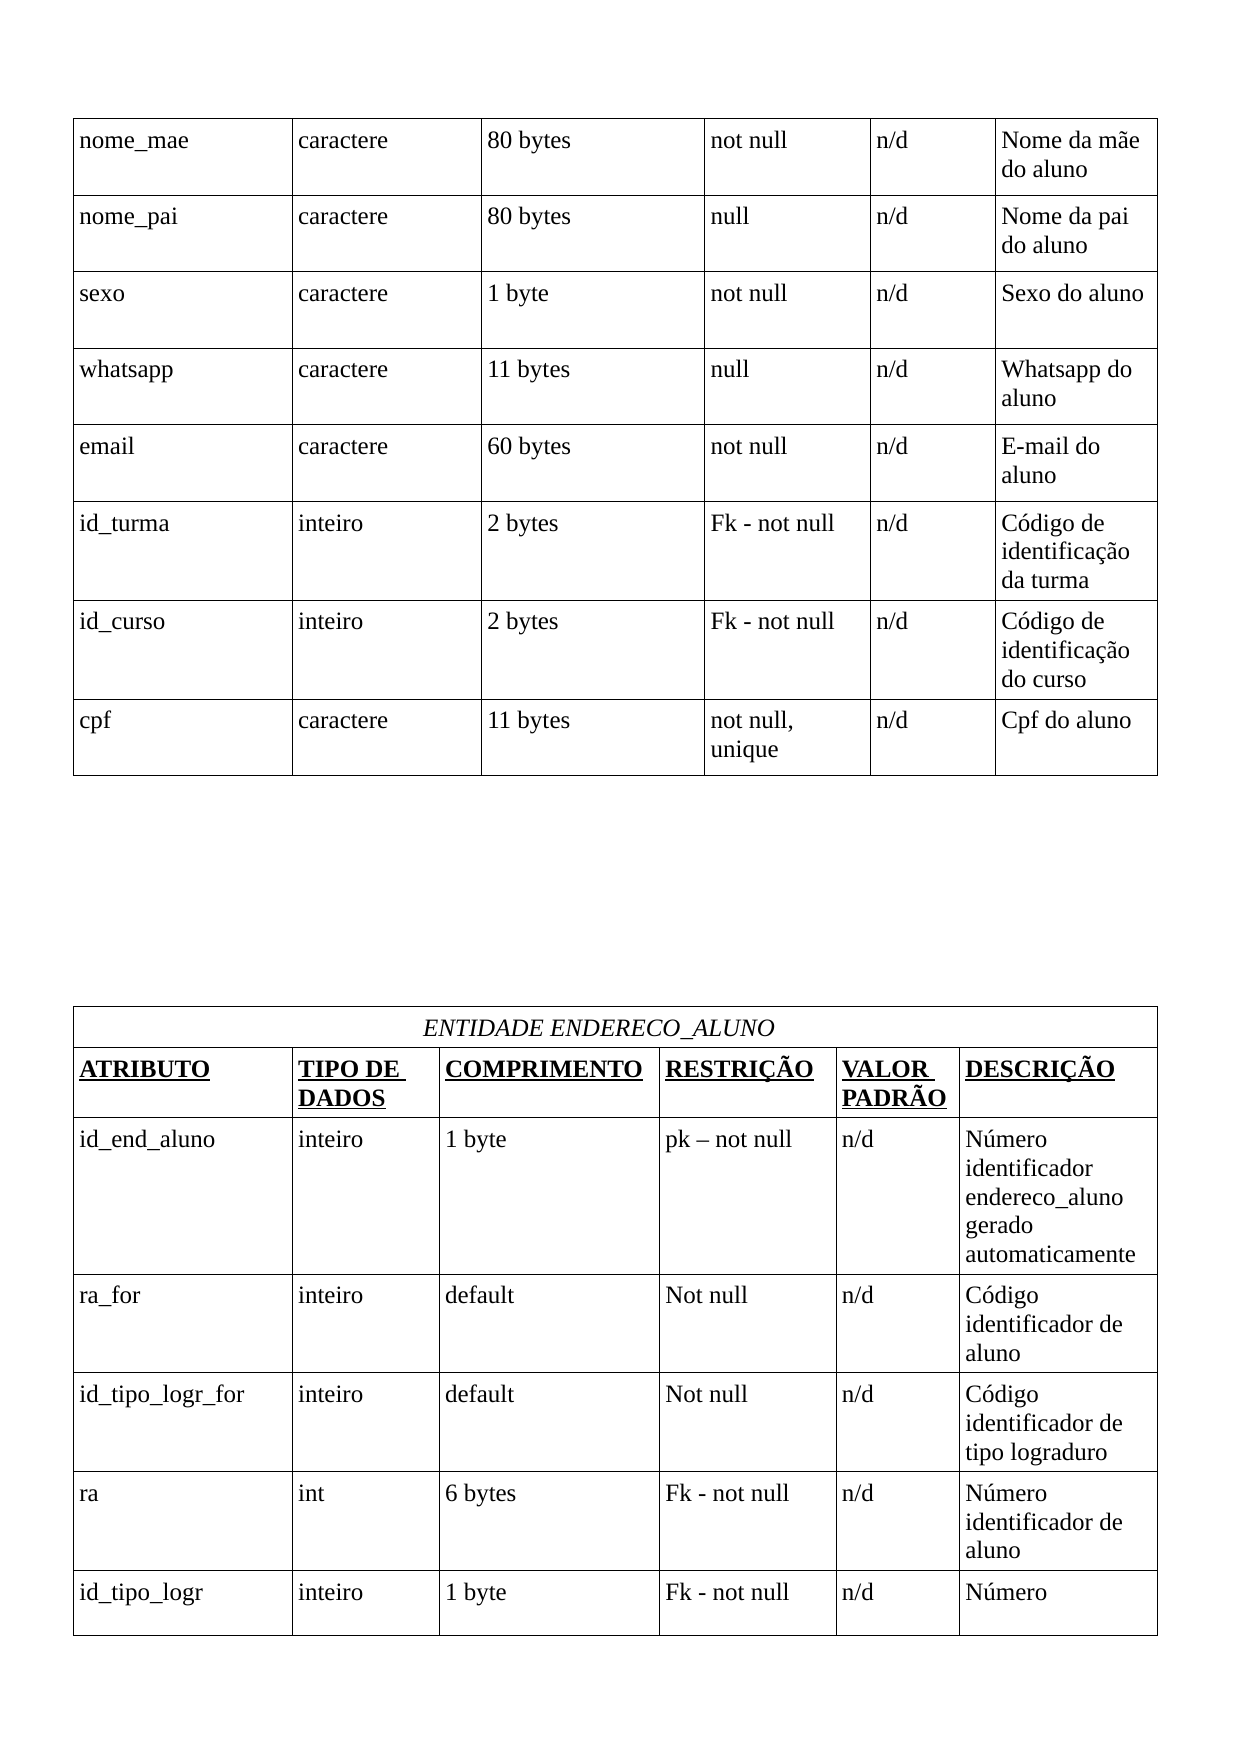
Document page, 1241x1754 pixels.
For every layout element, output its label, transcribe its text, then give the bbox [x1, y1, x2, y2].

table_cell 60 bytes [482, 425, 704, 501]
table_cell n/d [871, 349, 995, 424]
table_cell caractere [293, 425, 481, 501]
table_cell Fk - not null [705, 502, 870, 600]
table_cell inteiro [293, 1118, 439, 1273]
table_cell Fk - not null [705, 601, 870, 698]
table_cell Not null [660, 1373, 836, 1471]
table_cell 1 byte [482, 272, 704, 348]
table_cell pk – not null [660, 1118, 836, 1273]
table_cell id_curso [74, 601, 292, 698]
table_cell n/d [871, 502, 995, 600]
table_cell E-mail do aluno [996, 425, 1157, 501]
table_cell Fk - not null [660, 1571, 836, 1635]
table_cell int [293, 1472, 439, 1570]
table_cell Fk - not null [660, 1472, 836, 1570]
table_cell ra_for [74, 1275, 292, 1372]
table_cell not null [705, 425, 870, 501]
table_cell Nome da pai do aluno [996, 196, 1157, 271]
table_cell n/d [871, 272, 995, 348]
table_cell caractere [293, 196, 481, 271]
table_cell nome_mae [74, 119, 292, 195]
table_cell inteiro [293, 601, 481, 698]
table_cell Número identificador endereco_aluno gerado automaticamente [960, 1118, 1157, 1273]
table_cell email [74, 425, 292, 501]
table_cell RESTRIÇÃO [660, 1048, 836, 1117]
table_cell inteiro [293, 1571, 439, 1635]
table_cell Cpf do aluno [996, 700, 1157, 775]
table_cell n/d [871, 700, 995, 775]
table_cell 80 bytes [482, 196, 704, 271]
table_cell Número [960, 1571, 1157, 1635]
table_cell Not null [660, 1275, 836, 1372]
table_cell caractere [293, 349, 481, 424]
table_cell caractere [293, 272, 481, 348]
table_cell n/d [871, 425, 995, 501]
table_cell DESCRIÇÃO [960, 1048, 1157, 1117]
table_cell Código identificador de aluno [960, 1275, 1157, 1372]
table_cell not null [705, 272, 870, 348]
table_cell id_tipo_logr_for [74, 1373, 292, 1471]
table_cell inteiro [293, 502, 481, 600]
table_cell null [705, 349, 870, 424]
table_cell 6 bytes [440, 1472, 659, 1570]
table_cell COMPRIMENTO [440, 1048, 659, 1117]
table_cell 1 byte [440, 1571, 659, 1635]
table_cell not null, unique [705, 700, 870, 775]
table_cell Nome da mãe do aluno [996, 119, 1157, 195]
table_cell 1 byte [440, 1118, 659, 1273]
table_cell caractere [293, 700, 481, 775]
table_cell TIPO DE DADOS [293, 1048, 439, 1117]
table_cell not null [705, 119, 870, 195]
table_cell n/d [837, 1571, 959, 1635]
table_cell Código de identificação da turma [996, 502, 1157, 600]
table_cell n/d [837, 1118, 959, 1273]
table_cell 11 bytes [482, 700, 704, 775]
table_cell nome_pai [74, 196, 292, 271]
table_header ENTIDADE ENDERECO_ALUNO [74, 1007, 1157, 1047]
table_cell ra [74, 1472, 292, 1570]
table_cell n/d [871, 601, 995, 698]
table_cell 2 bytes [482, 601, 704, 698]
table_cell Whatsapp do aluno [996, 349, 1157, 424]
table_cell id_tipo_logr [74, 1571, 292, 1635]
table_cell caractere [293, 119, 481, 195]
table_cell id_end_aluno [74, 1118, 292, 1273]
table_cell default [440, 1275, 659, 1372]
table_cell cpf [74, 700, 292, 775]
table_cell n/d [837, 1275, 959, 1372]
table_cell Código identificador de tipo lograduro [960, 1373, 1157, 1471]
table_cell inteiro [293, 1373, 439, 1471]
table_cell null [705, 196, 870, 271]
table_cell n/d [871, 196, 995, 271]
table_cell ATRIBUTO [74, 1048, 292, 1117]
table_cell inteiro [293, 1275, 439, 1372]
table_cell whatsapp [74, 349, 292, 424]
table_cell n/d [837, 1472, 959, 1570]
table_cell Código de identificação do curso [996, 601, 1157, 698]
table_cell Sexo do aluno [996, 272, 1157, 348]
table_cell id_turma [74, 502, 292, 600]
table_cell n/d [871, 119, 995, 195]
table_cell Número identificador de aluno [960, 1472, 1157, 1570]
table_cell 2 bytes [482, 502, 704, 600]
table_cell default [440, 1373, 659, 1471]
table_cell sexo [74, 272, 292, 348]
table_cell n/d [837, 1373, 959, 1471]
table_cell 11 bytes [482, 349, 704, 424]
table_cell VALOR PADRÃO [837, 1048, 959, 1117]
table_cell 80 bytes [482, 119, 704, 195]
